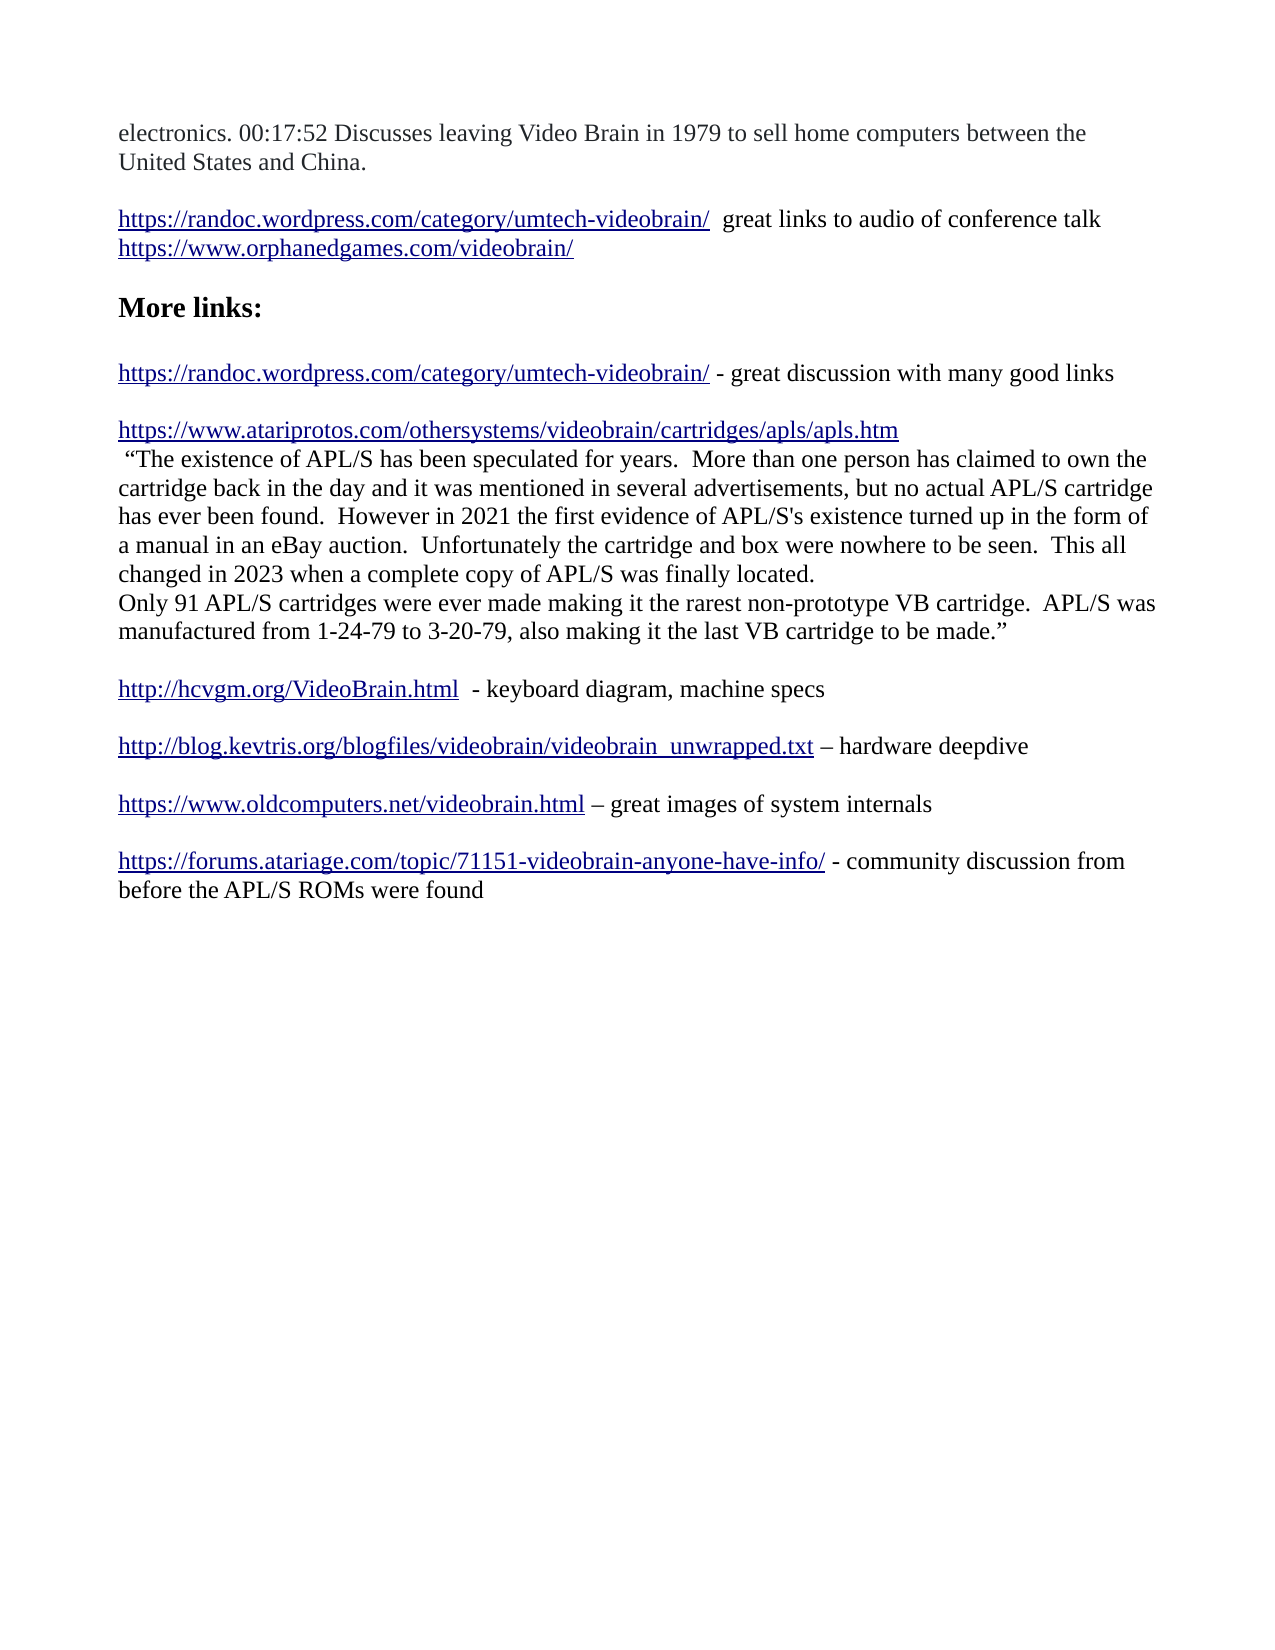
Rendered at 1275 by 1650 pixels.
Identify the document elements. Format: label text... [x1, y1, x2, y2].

text https://randoc.wordpress.com/category/umtech-videobrain/ great links to audio of conference talk [118, 204, 1157, 233]
text https://randoc.wordpress.com/category/umtech-videobrain/ - great discussion with many good links [118, 358, 1157, 386]
text http://blog.kevtris.org/blogfiles/videobrain/videobrain_unwrapped.txt – hardware deepdive [118, 731, 1157, 760]
text http://hcvgm.org/VideoBrain.html - keyboard diagram, machine specs [118, 674, 1157, 703]
text https://forums.atariage.com/topic/71151-videobrain-anyone-have-info/ - community discussion from before the APL/S ROMs were found [118, 846, 1157, 904]
text Only 91 APL/S cartridges were ever made making it the rarest non-prototype VB cartridge. APL/S was manufactured from 1-24-79 to 3-20-79, also making it the last VB cartridge to be made.” [118, 588, 1157, 645]
text https://www.atariprotos.com/othersystems/videobrain/cartridges/apls/apls.htm [118, 415, 1157, 444]
text More links: [118, 291, 1157, 324]
text https://www.orphanedgames.com/videobrain/ [118, 233, 1157, 262]
text “The existence of APL/S has been speculated for years. More than one person has claimed to own the cartridge back in the day and it was mentioned in several advertisements, but no actual APL/S cartridge has ever been found. However in 2021 the first evidence of APL/S's existence turned up in the form of a manual in an eBay auction. Unfortunately the cartridge and box were nowhere to be seen. This all changed in 2023 when a complete copy of APL/S was finally located. [118, 444, 1157, 588]
text electronics. 00:17:52 Discusses leaving Video Brain in 1979 to sell home computers between the United States and China. [118, 118, 1157, 176]
text https://www.oldcomputers.net/videobrain.html – great images of system internals [118, 789, 1157, 818]
